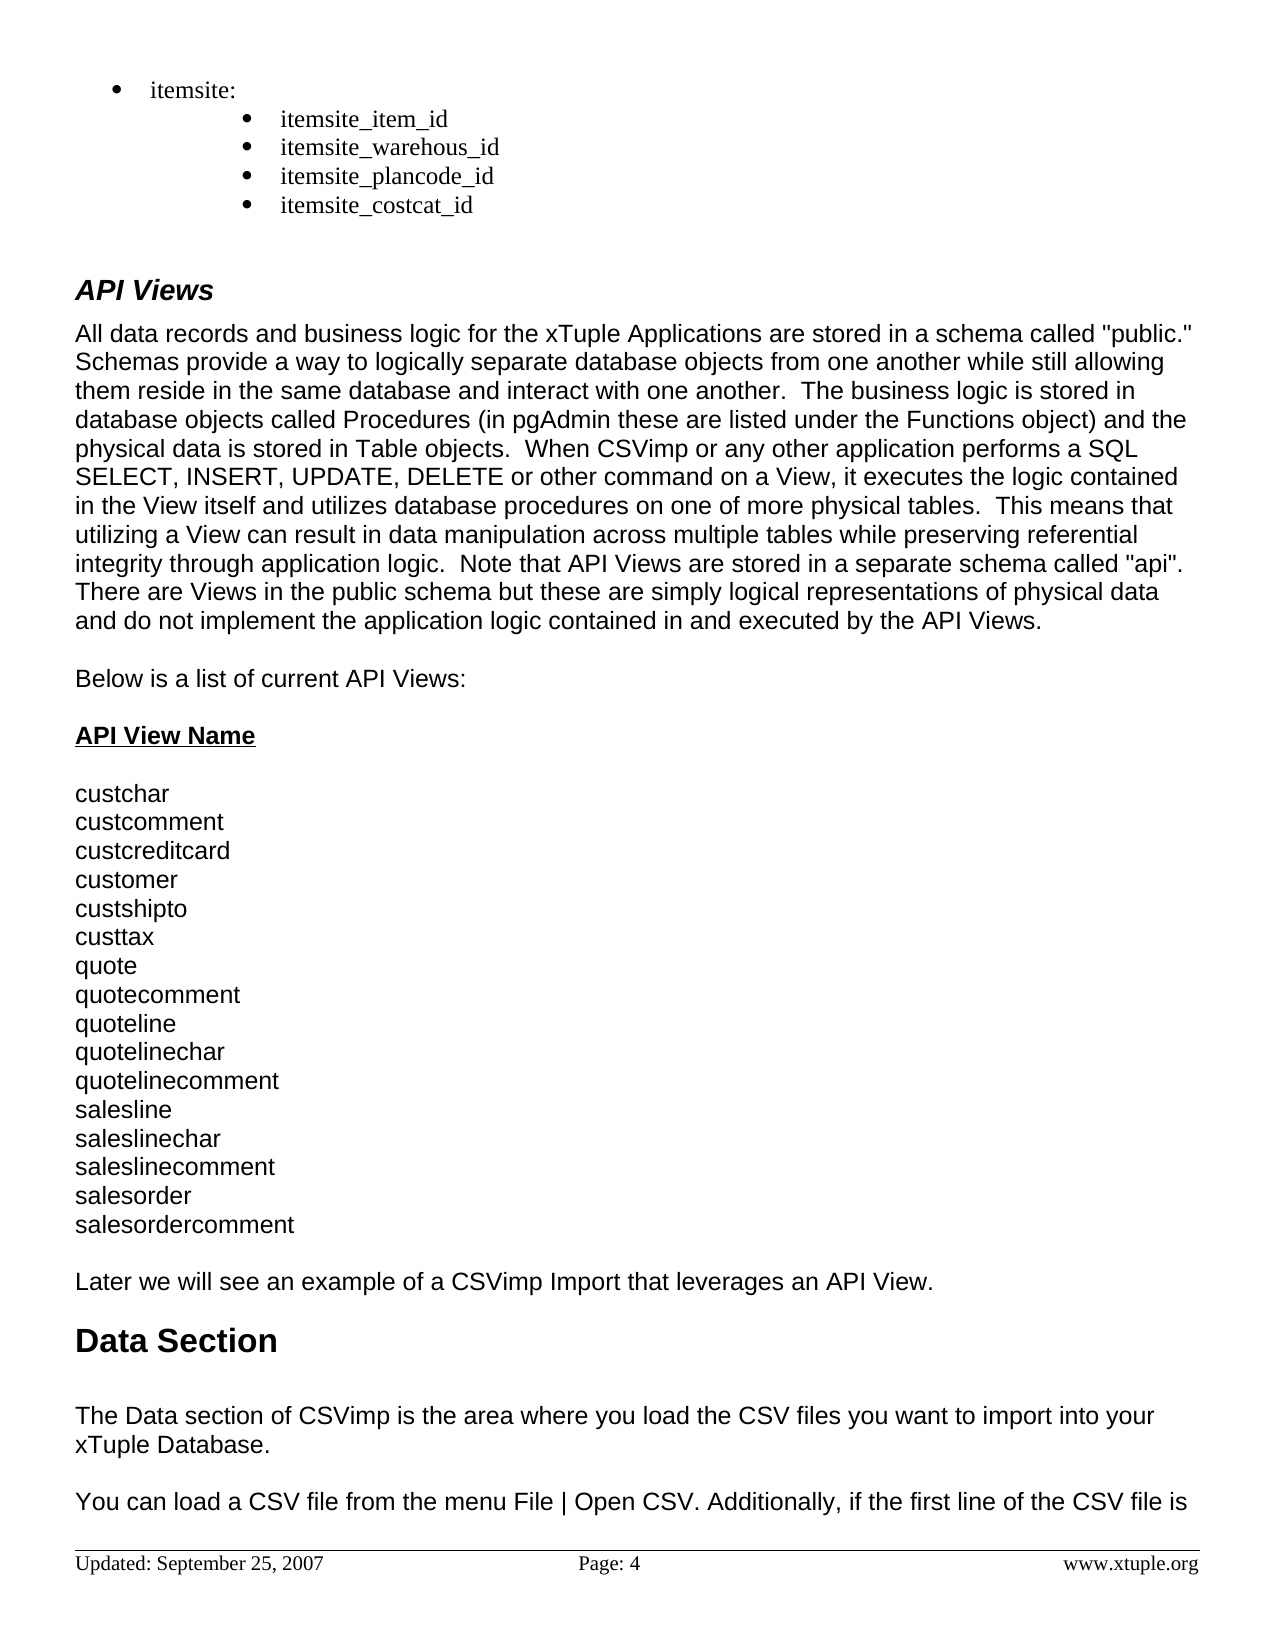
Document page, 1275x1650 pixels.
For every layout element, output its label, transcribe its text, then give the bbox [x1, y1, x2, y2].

text quotelinechar [75, 1037, 1200, 1066]
text customer [75, 865, 1200, 893]
text quote [75, 951, 1200, 980]
text quotelinecomment [75, 1066, 1200, 1095]
text Later we will see an example of a CSVimp Import that leverages an API View. [75, 1267, 1200, 1296]
list itemsite_costcat_id [243, 190, 1200, 219]
text saleslinechar [75, 1123, 1200, 1152]
text salesordercomment [75, 1210, 1200, 1238]
text quotecomment [75, 980, 1200, 1008]
text custshipto [75, 893, 1200, 922]
text saleslinecomment [75, 1152, 1200, 1181]
subtitle API Views [75, 272, 1200, 306]
text custcreditcard [75, 836, 1200, 865]
text The Data section of CSVimp is the area where you load the CSV files you want to import into your xTuple Database. [75, 1401, 1200, 1458]
text custchar [75, 778, 1200, 807]
subtitle Data Section [75, 1321, 1200, 1360]
text Below is a list of current API Views: [75, 663, 1200, 692]
list itemsite: [112, 75, 1200, 104]
text salesorder [75, 1181, 1200, 1210]
text custcomment [75, 807, 1200, 836]
text All data records and business logic for the xTuple Applications are stored in a schema called "public." Schemas provide a way to logically separate database objects from one another while still allowing them reside in the same database and interact with one another. The business logic is stored in database objects called Procedures (in pgAdmin these are listed under the Functions object) and the physical data is stored in Table objects. When CSVimp or any other application performs a SQL SELECT, INSERT, UPDATE, DELETE or other command on a View, it executes the logic contained in the View itself and utilizes database procedures on one of more physical tables. This means that utilizing a View can result in data manipulation across multiple tables while preserving referential integrity through application logic. Note that API Views are stored in a separate schema called "api". There are Views in the public schema but these are simply logical representations of physical data and do not implement the application logic contained in and executed by the API Views. [75, 318, 1200, 635]
list itemsite_plancode_id [243, 161, 1200, 190]
list itemsite_item_id [243, 104, 1200, 132]
text API View Name [75, 721, 1200, 750]
text salesline [75, 1095, 1200, 1123]
text custtax [75, 922, 1200, 951]
list itemsite_warehous_id [243, 132, 1200, 161]
text quoteline [75, 1008, 1200, 1037]
text You can load a CSV file from the menu File | Open CSV. Additionally, if the first line of the CSV file is [75, 1487, 1200, 1516]
